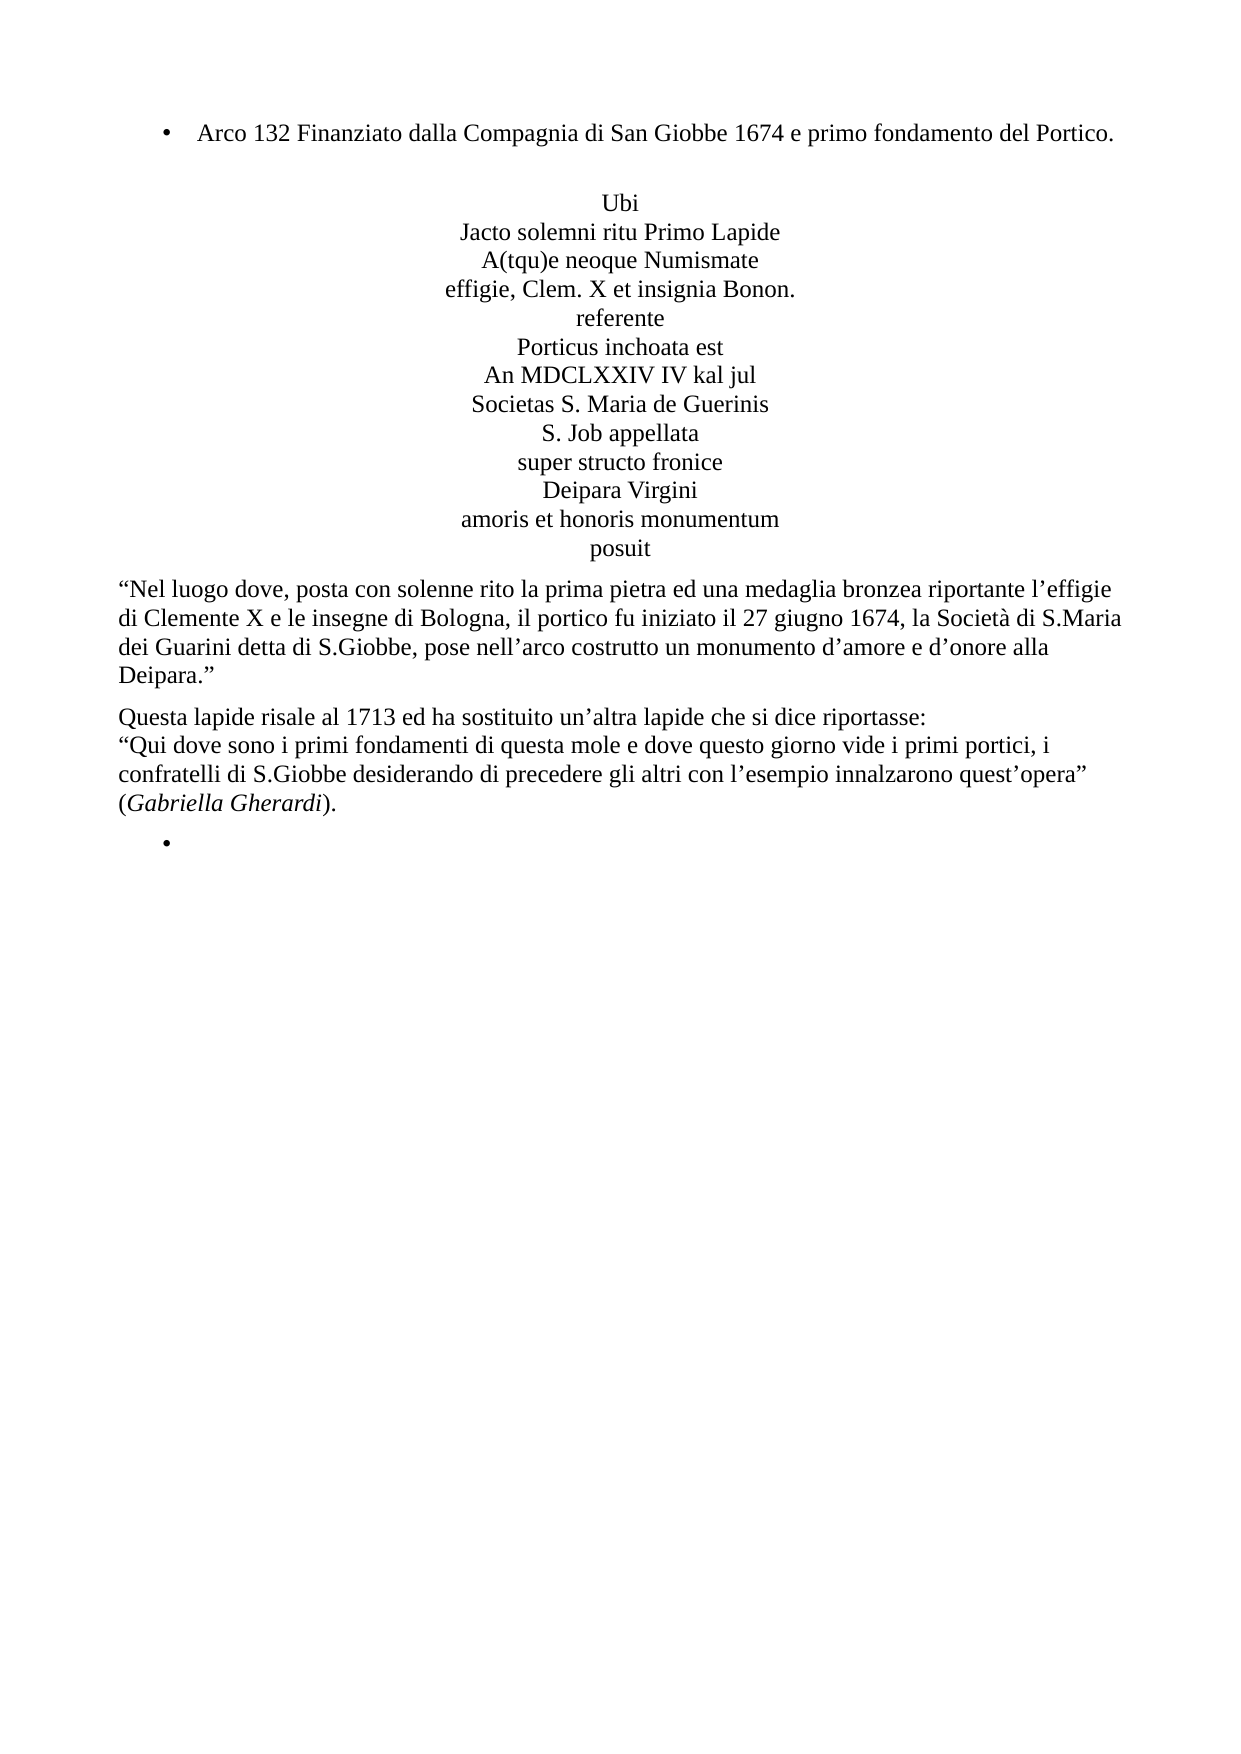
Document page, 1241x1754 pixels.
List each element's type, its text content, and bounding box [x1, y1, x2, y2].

text Questa lapide risale al 1713 ed ha sostituito un’altra lapide che si dice riportasse: “Qui dove sono i primi fondamenti di questa mole e dove questo giorno vide i primi portici, i confratelli di S.Giobbe desiderando di precedere gli altri con l’esempio innalzarono quest’opera” (Gabriella Gherardi). [118, 702, 1122, 817]
text “Nel luogo dove, posta con solenne rito la prima pietra ed una medaglia bronzea riportante l’effigie di Clemente X e le insegne di Bologna, il portico fu iniziato il 27 giugno 1674, la Società di S.Maria dei Guarini detta di S.Giobbe, pose nell’arco costrutto un monumento d’amore e d’onore alla Deipara.” [118, 574, 1122, 689]
text Ubi Jacto solemni ritu Primo Lapide A(tqu)e neoque Numismate effigie, Clem. X et insignia Bonon. referente Porticus inchoata est An MDCLXXIV IV kal jul Societas S. Maria de Guerinis S. Job appellata super structo fronice Deipara Virgini amoris et honoris monumentum posuit [118, 188, 1122, 562]
list Arco 132 Finanziato dalla Compagnia di San Giobbe 1674 e primo fondamento del Portico. [162, 118, 1122, 176]
